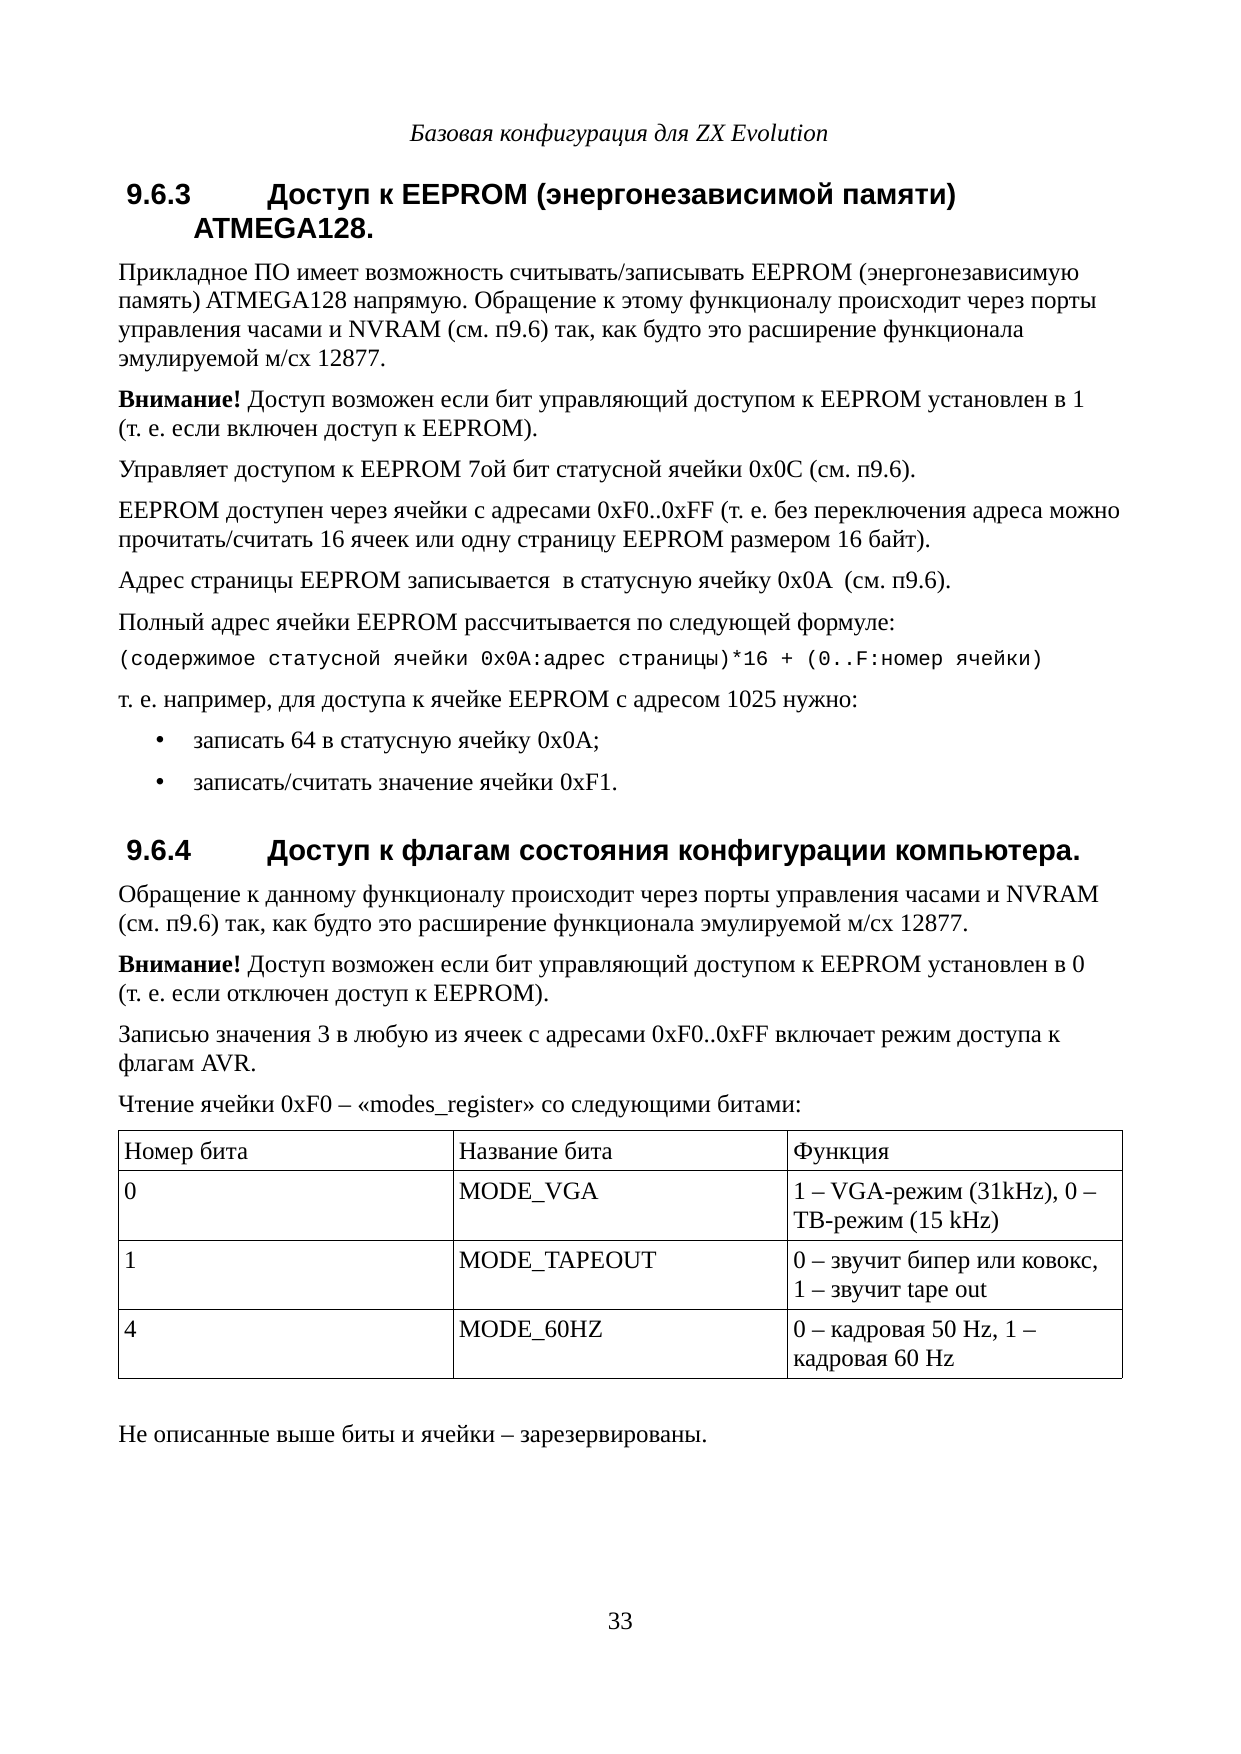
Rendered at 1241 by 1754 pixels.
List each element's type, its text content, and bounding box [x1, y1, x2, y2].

table_cell MODE_60HZ [454, 1310, 787, 1378]
table_cell MODE_VGA [454, 1171, 787, 1239]
text Внимание! Доступ возможен если бит управляющий доступом к EEPROM установлен в 0 (т. е. если отключен доступ к EEPROM). [118, 949, 1122, 1006]
text EEPROM доступен через ячейки с адресами 0xF0..0xFF (т. е. без переключения адреса можно прочитать/считать 16 ячеек или одну страницу EEPROM размером 16 байт). [118, 495, 1122, 553]
text Записью значения 3 в любую из ячеек с адресами 0xF0..0xFF включает режим доступа к флагам AVR. [118, 1019, 1122, 1076]
table_cell 0 – звучит бипер или ковокс, 1 – звучит tape out [788, 1241, 1122, 1308]
text Внимание! Доступ возможен если бит управляющий доступом к EEPROM установлен в 1 (т. е. если включен доступ к EEPROM). [118, 384, 1122, 442]
text Чтение ячейки 0xF0 – «modes_register» со следующими битами: [118, 1089, 1122, 1118]
text Обращение к данному функционалу происходит через порты управления часами и NVRAM (см. п9.6) так, как будто это расширение функционала эмулируемой м/сх 12877. [118, 879, 1122, 936]
table_cell 0 [119, 1171, 453, 1239]
table_cell MODE_TAPEOUT [454, 1241, 787, 1308]
text Адрес страницы EEPROM записывается в статусную ячейку 0x0A (см. п9.6). [118, 565, 1122, 594]
table_cell 0 – кадровая 50 Hz, 1 – кадровая 60 Hz [788, 1310, 1122, 1378]
table_cell 1 [119, 1241, 453, 1308]
table_header Функция [788, 1131, 1122, 1170]
table_header Название бита [454, 1131, 787, 1170]
subtitle Доступ к EEPROM (энергонезависимой памяти) ATMEGA128. [118, 177, 1122, 244]
table_header Номер бита [119, 1131, 453, 1170]
text Не описанные выше биты и ячейки – зарезервированы. [118, 1419, 1122, 1448]
text Прикладное ПО имеет возможность считывать/записывать EEPROM (энергонезависимую память) ATMEGA128 напрямую. Обращение к этому функционалу происходит через порты управления часами и NVRAM (см. п9.6) так, как будто это расширение функционала эмулируемой м/сх 12877. [118, 257, 1122, 372]
list записать 64 в статусную ячейку 0x0A; [156, 725, 1122, 754]
text т. е. например, для доступа к ячейке EEPROM с адресом 1025 нужно: [118, 684, 1122, 713]
list записать/считать значение ячейки 0xF1. [156, 767, 1122, 795]
table_cell 4 [119, 1310, 453, 1378]
text (содержимое статусной ячейки 0x0A:адрес страницы)*16 + (0..F:номер ячейки) [118, 648, 1122, 672]
subtitle Доступ к флагам состояния конфигурации компьютера. [118, 833, 1122, 866]
table_cell 1 – VGA-режим (31kHz), 0 – ТВ-режим (15 kHz) [788, 1171, 1122, 1239]
text Управляет доступом к EEPROM 7ой бит статусной ячейки 0x0С (см. п9.6). [118, 454, 1122, 483]
text Полный адрес ячейки EEPROM рассчитывается по следующей формуле: [118, 607, 1122, 635]
